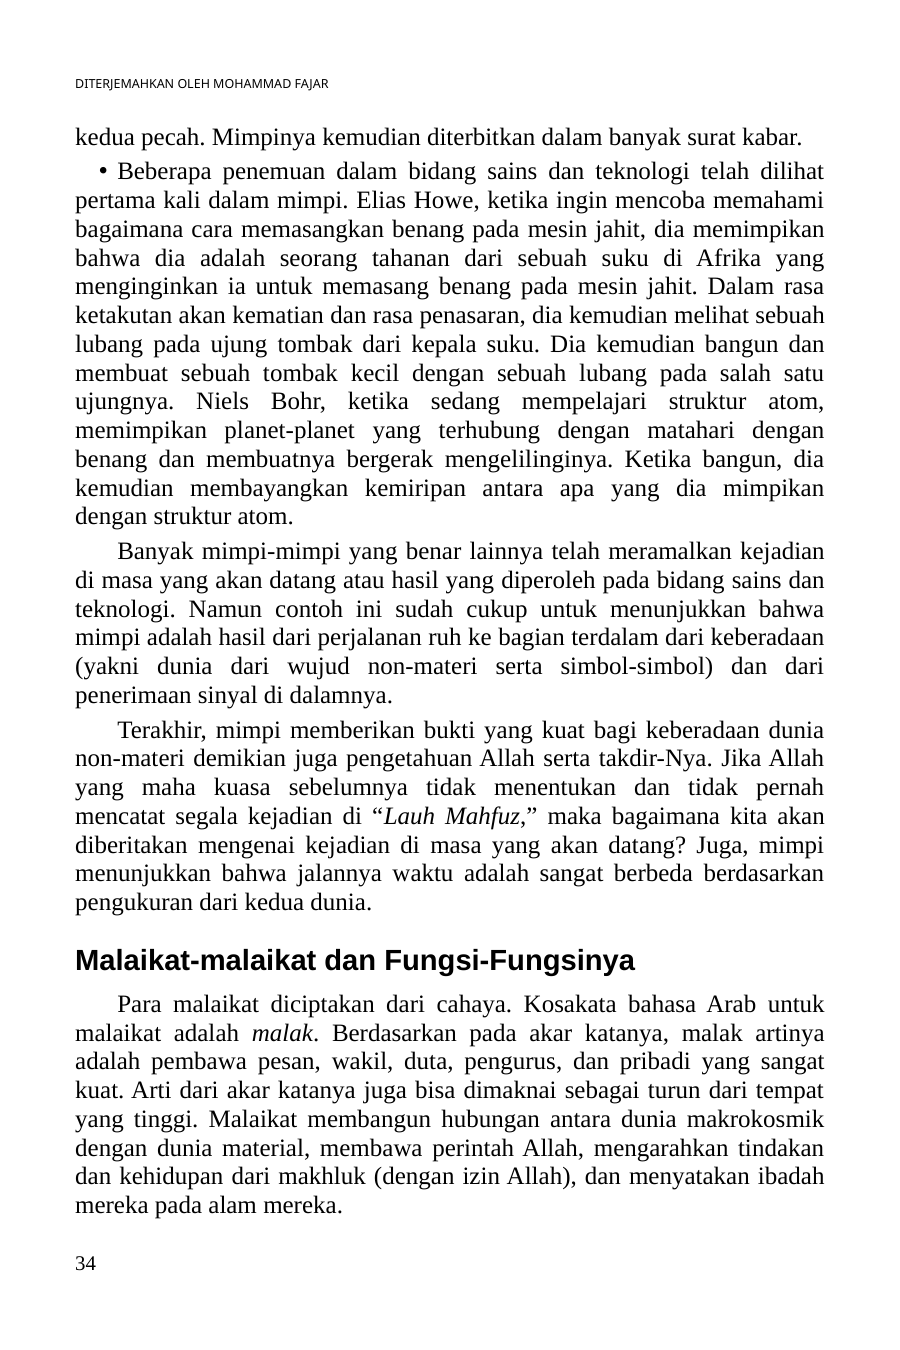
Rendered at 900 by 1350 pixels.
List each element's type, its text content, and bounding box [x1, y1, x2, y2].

subtitle Malaikat-malaikat dan Fungsi-Fungsinya [75, 943, 825, 976]
text Banyak mimpi-mimpi yang benar lainnya telah meramalkan kejadian di masa yang akan datang atau hasil yang diperoleh pada bidang sains dan teknologi. Namun contoh ini sudah cukup untuk menunjukkan bahwa mimpi adalah hasil dari perjalanan ruh ke bagian terdalam dari keberadaan (yakni dunia dari wujud non-materi serta simbol-simbol) dan dari penerimaan sinyal di dalamnya. [75, 536, 825, 709]
list kedua pecah. Mimpinya kemudian diterbitkan dalam banyak surat kabar. [75, 122, 825, 150]
list Beberapa penemuan dalam bidang sains dan teknologi telah dilihat pertama kali dalam mimpi. Elias Howe, ketika ingin mencoba memahami bagaimana cara memasangkan benang pada mesin jahit, dia memimpikan bahwa dia adalah seorang tahanan dari sebuah suku di Afrika yang menginginkan ia untuk memasang benang pada mesin jahit. Dalam rasa ketakutan akan kematian dan rasa penasaran, dia kemudian melihat sebuah lubang pada ujung tombak dari kepala suku. Dia kemudian bangun dan membuat sebuah tombak kecil dengan sebuah lubang pada salah satu ujungnya. Niels Bohr, ketika sedang mempelajari struktur atom, memimpikan planet-planet yang terhubung dengan matahari dengan benang dan membuatnya bergerak mengelilinginya. Ketika bangun, dia kemudian membayangkan kemiripan antara apa yang dia mimpikan dengan struktur atom. [75, 156, 825, 530]
text Terakhir, mimpi memberikan bukti yang kuat bagi keberadaan dunia non-materi demikian juga pengetahuan Allah serta takdir-Nya. Jika Allah yang maha kuasa sebelumnya tidak menentukan dan tidak pernah mencatat segala kejadian di “Lauh Mahfuz,” maka bagaimana kita akan diberitakan mengenai kejadian di masa yang akan datang? Juga, mimpi menunjukkan bahwa jalannya waktu adalah sangat berbeda berdasarkan pengukuran dari kedua dunia. [75, 715, 825, 916]
text Para malaikat diciptakan dari cahaya. Kosakata bahasa Arab untuk malaikat adalah malak. Berdasarkan pada akar katanya, malak artinya adalah pembawa pesan, wakil, duta, pengurus, dan pribadi yang sangat kuat. Arti dari akar katanya juga bisa dimaknai sebagai turun dari tempat yang tinggi. Malaikat membangun hubungan antara dunia makrokosmik dengan dunia material, membawa perintah Allah, mengarahkan tindakan dan kehidupan dari makhluk (dengan izin Allah), dan menyatakan ibadah mereka pada alam mereka. [75, 989, 825, 1219]
